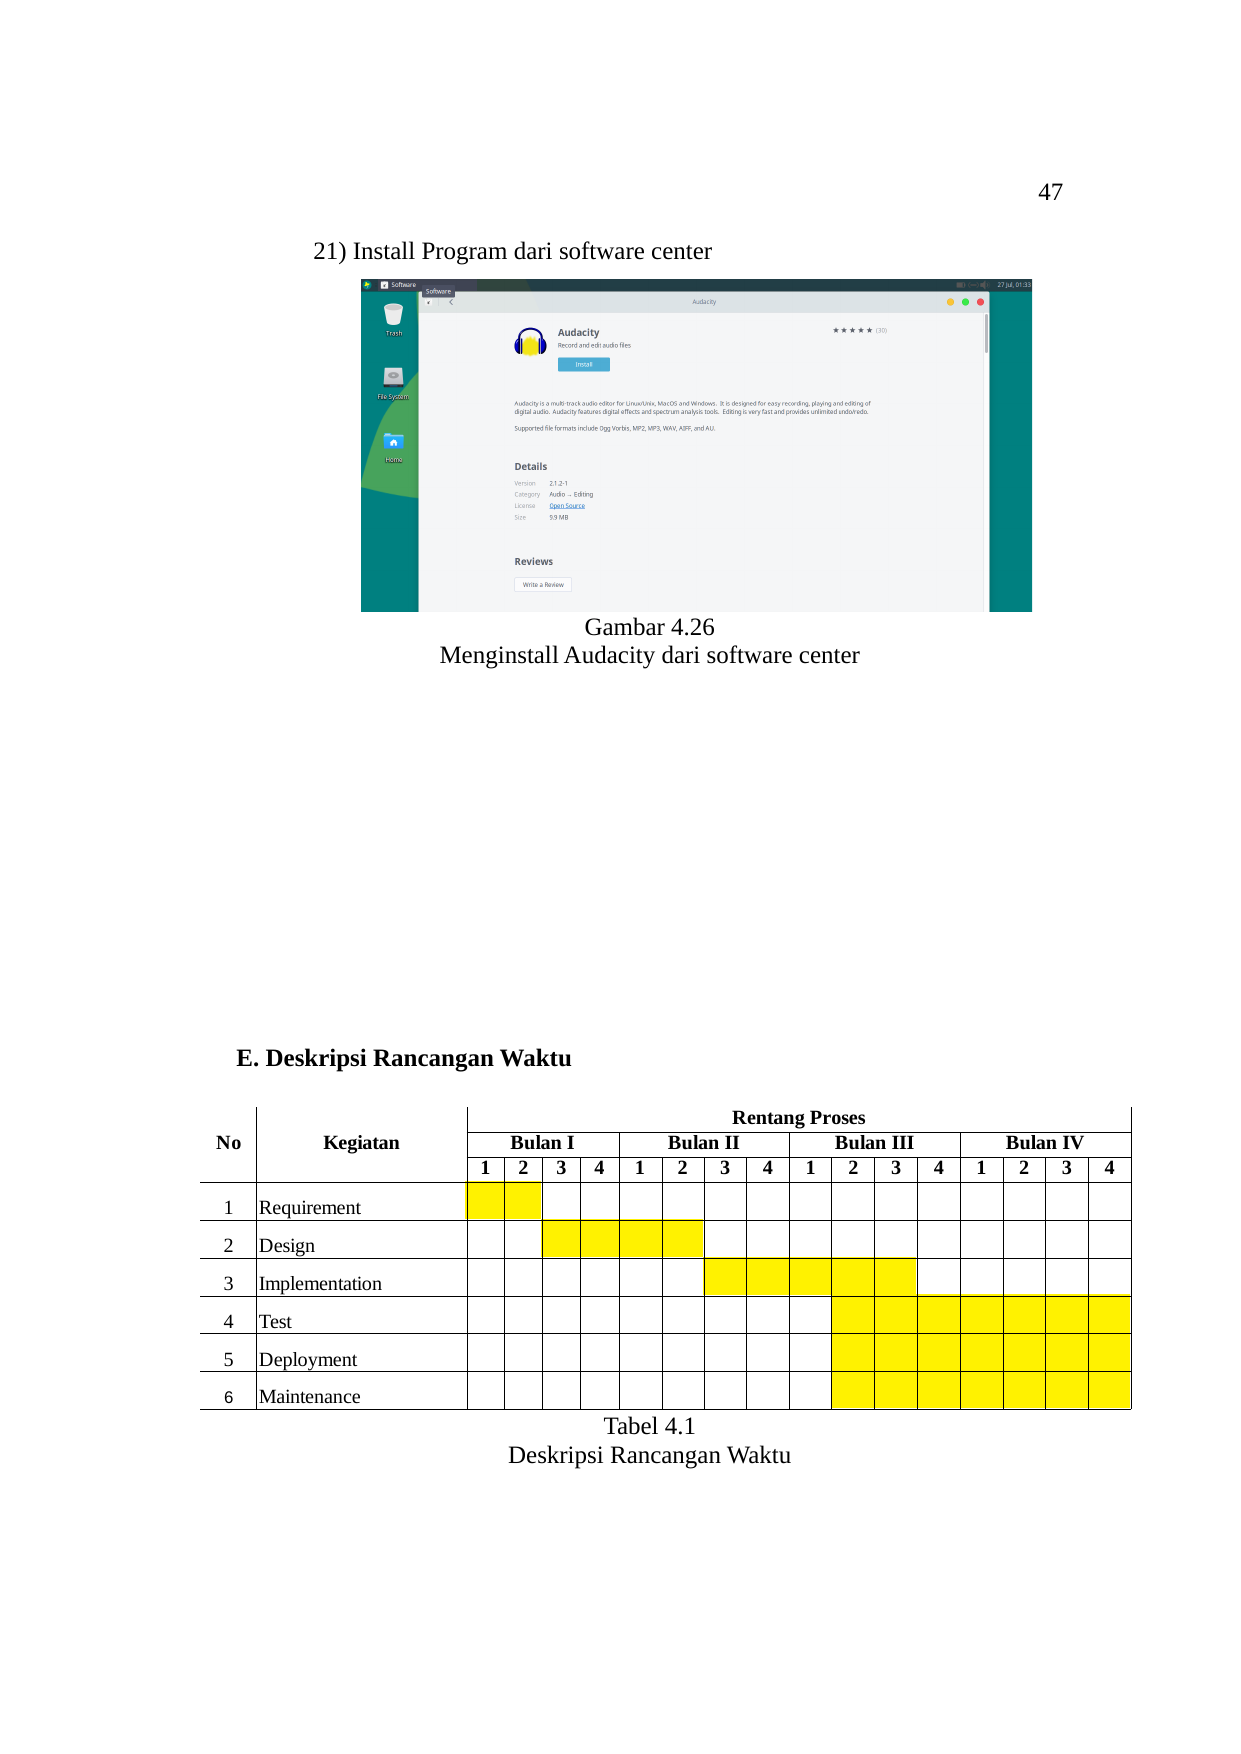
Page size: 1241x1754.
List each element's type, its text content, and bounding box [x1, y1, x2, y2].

text Tabel 4.1 [581, 1259, 619, 1296]
text Tabel 4.1 [961, 1133, 1063, 1157]
text Tabel 4.1 [620, 1259, 662, 1296]
text Tabel 4.1 [468, 1259, 504, 1296]
text Tabel 4.1 [918, 1158, 960, 1182]
text Tabel 4.1 [832, 1158, 874, 1182]
text Tabel 4.1 [257, 1334, 467, 1371]
text Deskripsi Rancangan Waktu [236, 1440, 1063, 1468]
text Tabel 4.1 [663, 1334, 704, 1371]
text Tabel 4.1 [543, 1334, 580, 1371]
text Tabel 4.1 [961, 1221, 1003, 1258]
text Tabel 4.1 [236, 1183, 256, 1220]
text Tabel 4.1 [236, 1410, 1063, 1440]
text Tabel 4.1 [1004, 1221, 1045, 1258]
text Tabel 4.1 [543, 1297, 580, 1333]
text Tabel 4.1 [468, 1372, 504, 1409]
text Tabel 4.1 [1004, 1158, 1045, 1182]
text Tabel 4.1 [747, 1158, 789, 1182]
text Gambar 4.26 [236, 279, 1063, 641]
text Tabel 4.1 [705, 1183, 746, 1220]
text Tabel 4.1 [257, 1372, 467, 1409]
text Tabel 4.1 [581, 1183, 619, 1219]
text Tabel 4.1 [543, 1372, 580, 1409]
text Tabel 4.1 [961, 1183, 1003, 1220]
text Tabel 4.1 [505, 1221, 542, 1258]
text Tabel 4.1 [581, 1158, 619, 1182]
text Tabel 4.1 [663, 1372, 704, 1409]
text Tabel 4.1 [790, 1158, 831, 1182]
text Tabel 4.1 [747, 1297, 789, 1333]
text Tabel 4.1 [236, 1297, 256, 1333]
text Tabel 4.1 [468, 1158, 504, 1181]
text Tabel 4.1 [505, 1158, 542, 1182]
text Tabel 4.1 [620, 1372, 662, 1409]
text Tabel 4.1 [663, 1183, 704, 1220]
text Tabel 4.1 [790, 1372, 831, 1409]
text Tabel 4.1 [581, 1334, 619, 1371]
text Tabel 4.1 [875, 1183, 917, 1220]
text Tabel 4.1 [832, 1221, 874, 1257]
text Tabel 4.1 [236, 1086, 1063, 1182]
text Tabel 4.1 [236, 1334, 256, 1371]
text Tabel 4.1 [236, 1221, 256, 1258]
text Tabel 4.1 [543, 1158, 580, 1182]
text Tabel 4.1 [790, 1183, 831, 1220]
text Tabel 4.1 [705, 1221, 746, 1257]
text Tabel 4.1 [620, 1183, 662, 1219]
text Tabel 4.1 [1046, 1183, 1063, 1220]
text Tabel 4.1 [468, 1133, 619, 1157]
text Tabel 4.1 [747, 1334, 789, 1371]
text Tabel 4.1 [918, 1259, 960, 1294]
text Tabel 4.1 [790, 1221, 831, 1257]
picture [361, 279, 1033, 612]
text Tabel 4.1 [1046, 1259, 1063, 1294]
text Tabel 4.1 [620, 1133, 789, 1157]
text Tabel 4.1 [257, 1259, 467, 1296]
text Tabel 4.1 [468, 1221, 504, 1258]
text Tabel 4.1 [505, 1334, 542, 1371]
text Tabel 4.1 [1004, 1183, 1045, 1220]
text Tabel 4.1 [581, 1372, 619, 1409]
text Tabel 4.1 [257, 1221, 467, 1258]
text Tabel 4.1 [705, 1334, 746, 1371]
text Tabel 4.1 [257, 1297, 467, 1333]
text 21) Install Program dari software center [313, 236, 1063, 265]
text Tabel 4.1 [236, 1259, 256, 1296]
text Tabel 4.1 [620, 1297, 662, 1333]
text Tabel 4.1 [468, 1334, 504, 1371]
text Tabel 4.1 [747, 1372, 789, 1409]
text Tabel 4.1 [747, 1183, 789, 1220]
text Tabel 4.1 [620, 1334, 662, 1371]
text Tabel 4.1 [468, 1297, 504, 1333]
text Tabel 4.1 [505, 1259, 542, 1296]
text Tabel 4.1 [918, 1183, 960, 1220]
text Tabel 4.1 [663, 1158, 704, 1182]
text Menginstall Audacity dari software center [236, 641, 1063, 669]
text Tabel 4.1 [543, 1183, 580, 1219]
text Tabel 4.1 [505, 1372, 542, 1409]
text Tabel 4.1 [705, 1297, 746, 1333]
text Tabel 4.1 [543, 1259, 580, 1296]
text Tabel 4.1 [705, 1372, 746, 1409]
text Tabel 4.1 [1046, 1221, 1063, 1258]
text Tabel 4.1 [505, 1297, 542, 1333]
text Tabel 4.1 [961, 1259, 1003, 1294]
text Tabel 4.1 [581, 1297, 619, 1333]
text Tabel 4.1 [961, 1158, 1003, 1182]
text Tabel 4.1 [747, 1221, 789, 1257]
text Tabel 4.1 [620, 1158, 662, 1182]
text Tabel 4.1 [1046, 1158, 1063, 1182]
text Tabel 4.1 [875, 1221, 917, 1258]
text Tabel 4.1 [705, 1158, 746, 1182]
text Tabel 4.1 [790, 1297, 831, 1333]
text Tabel 4.1 [790, 1334, 831, 1371]
text Tabel 4.1 [832, 1183, 874, 1220]
text Tabel 4.1 [918, 1221, 960, 1258]
text Tabel 4.1 [790, 1133, 960, 1157]
text Tabel 4.1 [663, 1259, 704, 1296]
text Tabel 4.1 [663, 1297, 704, 1333]
text Tabel 4.1 [257, 1183, 467, 1220]
text Tabel 4.1 [875, 1158, 917, 1182]
text E. Deskripsi Rancangan Waktu [236, 1043, 1063, 1072]
text Tabel 4.1 [1004, 1259, 1045, 1294]
text Tabel 4.1 [236, 1372, 256, 1409]
